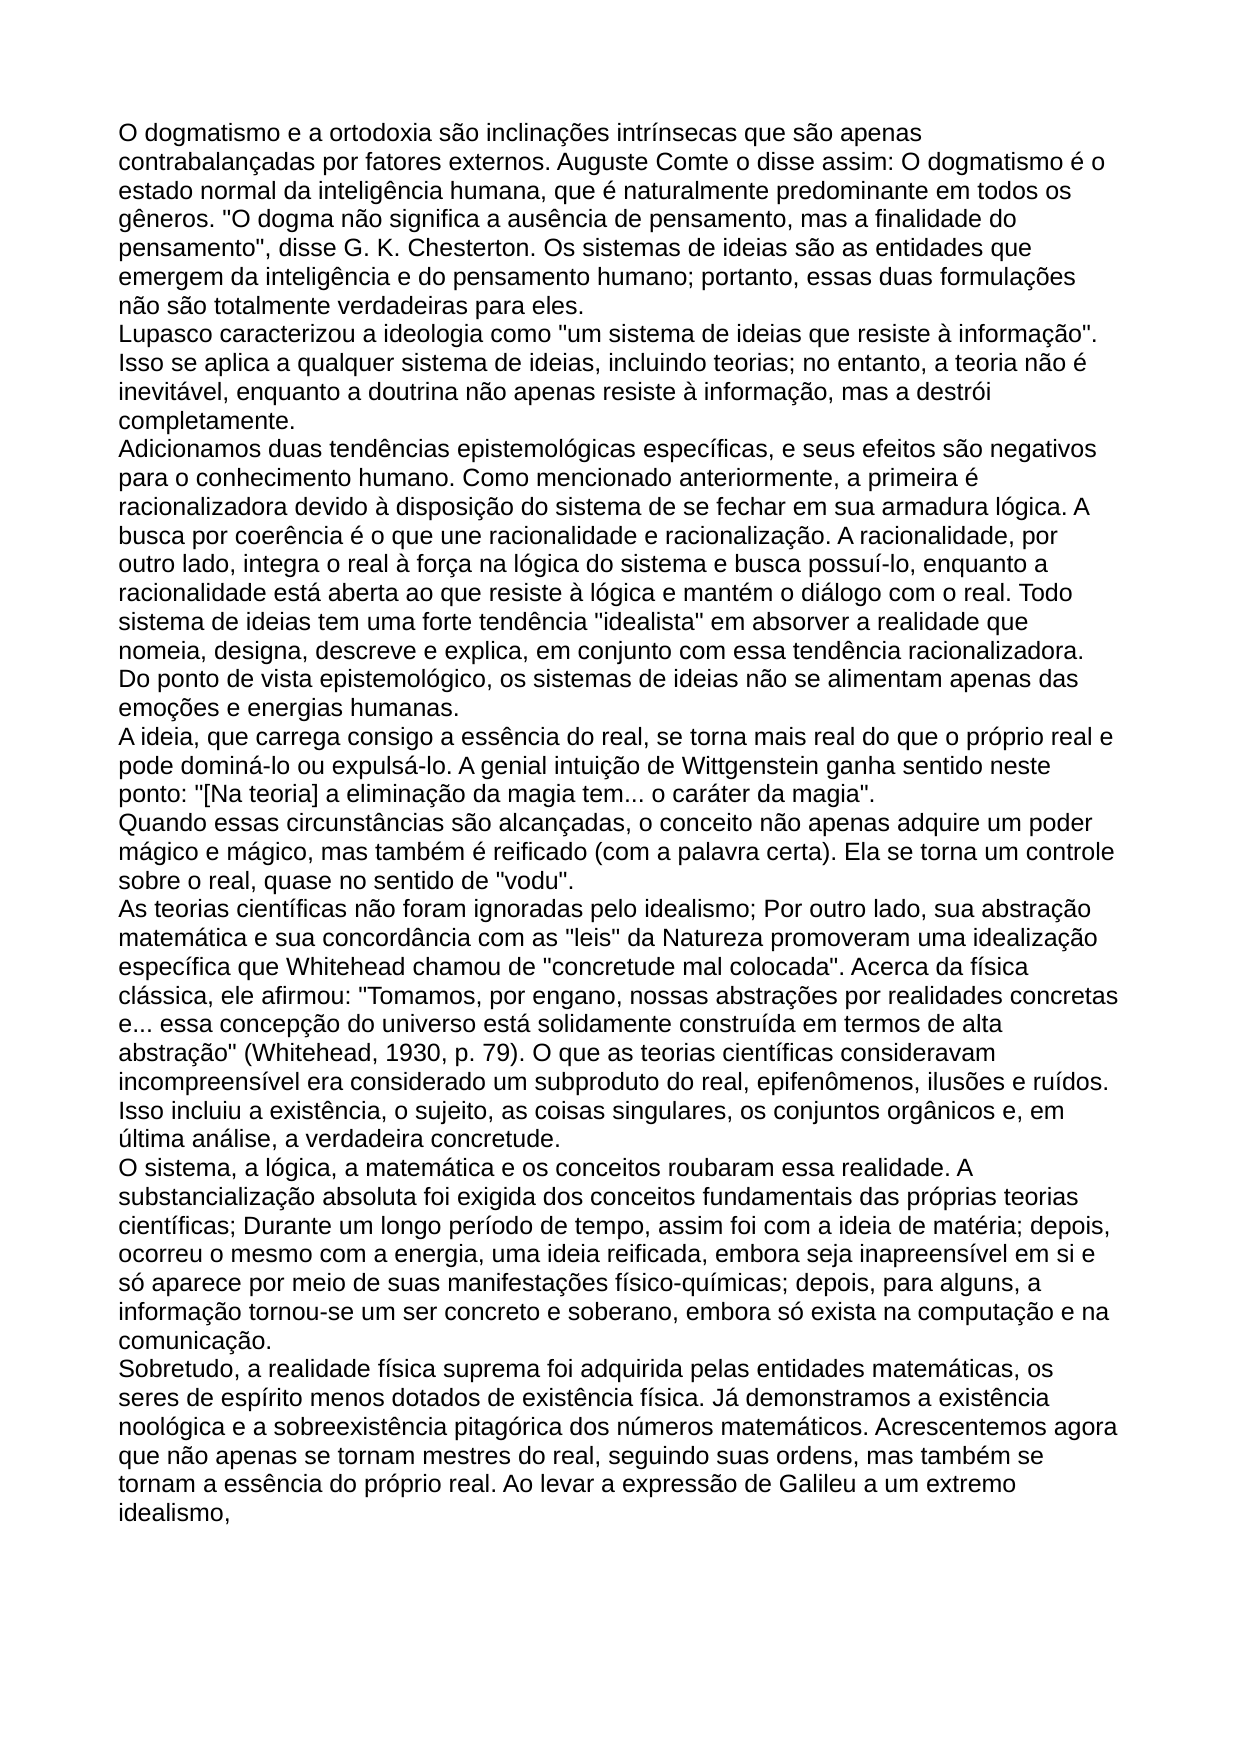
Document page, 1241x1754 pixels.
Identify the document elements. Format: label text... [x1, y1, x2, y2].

text O dogmatismo e a ortodoxia são inclinações intrínsecas que são apenas contrabalançadas por fatores externos. Auguste Comte o disse assim: O dogmatismo é o estado normal da inteligência humana, que é naturalmente predominante em todos os gêneros. "O dogma não significa a ausência de pensamento, mas a finalidade do pensamento", disse G. K. Chesterton. Os sistemas de ideias são as entidades que emergem da inteligência e do pensamento humano; portanto, essas duas formulações não são totalmente verdadeiras para eles. Lupasco caracterizou a ideologia como "um sistema de ideias que resiste à informação". Isso se aplica a qualquer sistema de ideias, incluindo teorias; no entanto, a teoria não é inevitável, enquanto a doutrina não apenas resiste à informação, mas a destrói completamente. Adicionamos duas tendências epistemológicas específicas, e seus efeitos são negativos para o conhecimento humano. Como mencionado anteriormente, a primeira é racionalizadora devido à disposição do sistema de se fechar em sua armadura lógica. A busca por coerência é o que une racionalidade e racionalização. A racionalidade, por outro lado, integra o real à força na lógica do sistema e busca possuí-lo, enquanto a racionalidade está aberta ao que resiste à lógica e mantém o diálogo com o real. Todo sistema de ideias tem uma forte tendência "idealista" em absorver a realidade que nomeia, designa, descreve e explica, em conjunto com essa tendência racionalizadora. Do ponto de vista epistemológico, os sistemas de ideias não se alimentam apenas das emoções e energias humanas. A ideia, que carrega consigo a essência do real, se torna mais real do que o próprio real e pode dominá-lo ou expulsá-lo. A genial intuição de Wittgenstein ganha sentido neste ponto: "[Na teoria] a eliminação da magia tem... o caráter da magia". Quando essas circunstâncias são alcançadas, o conceito não apenas adquire um poder mágico e mágico, mas também é reificado (com a palavra certa). Ela se torna um controle sobre o real, quase no sentido de "vodu". As teorias científicas não foram ignoradas pelo idealismo; Por outro lado, sua abstração matemática e sua concordância com as "leis" da Natureza promoveram uma idealização específica que Whitehead chamou de "concretude mal colocada". Acerca da física clássica, ele afirmou: "Tomamos, por engano, nossas abstrações por realidades concretas e... essa concepção do universo está solidamente construída em termos de alta abstração" (Whitehead, 1930, p. 79). O que as teorias científicas consideravam incompreensível era considerado um subproduto do real, epifenômenos, ilusões e ruídos. Isso incluiu a existência, o sujeito, as coisas singulares, os conjuntos orgânicos e, em última análise, a verdadeira concretude. O sistema, a lógica, a matemática e os conceitos roubaram essa realidade. A substancialização absoluta foi exigida dos conceitos fundamentais das próprias teorias científicas; Durante um longo período de tempo, assim foi com a ideia de matéria; depois, ocorreu o mesmo com a energia, uma ideia reificada, embora seja inapreensível em si e só aparece por meio de suas manifestações físico-químicas; depois, para alguns, a informação tornou-se um ser concreto e soberano, embora só exista na computação e na comunicação. Sobretudo, a realidade física suprema foi adquirida pelas entidades matemáticas, os seres de espírito menos dotados de existência física. Já demonstramos a existência noológica e a sobreexistência pitagórica dos números matemáticos. Acrescentemos agora que não apenas se tornam mestres do real, seguindo suas ordens, mas também se tornam a essência do próprio real. Ao levar a expressão de Galileu a um extremo idealismo, [118, 118, 1122, 1556]
